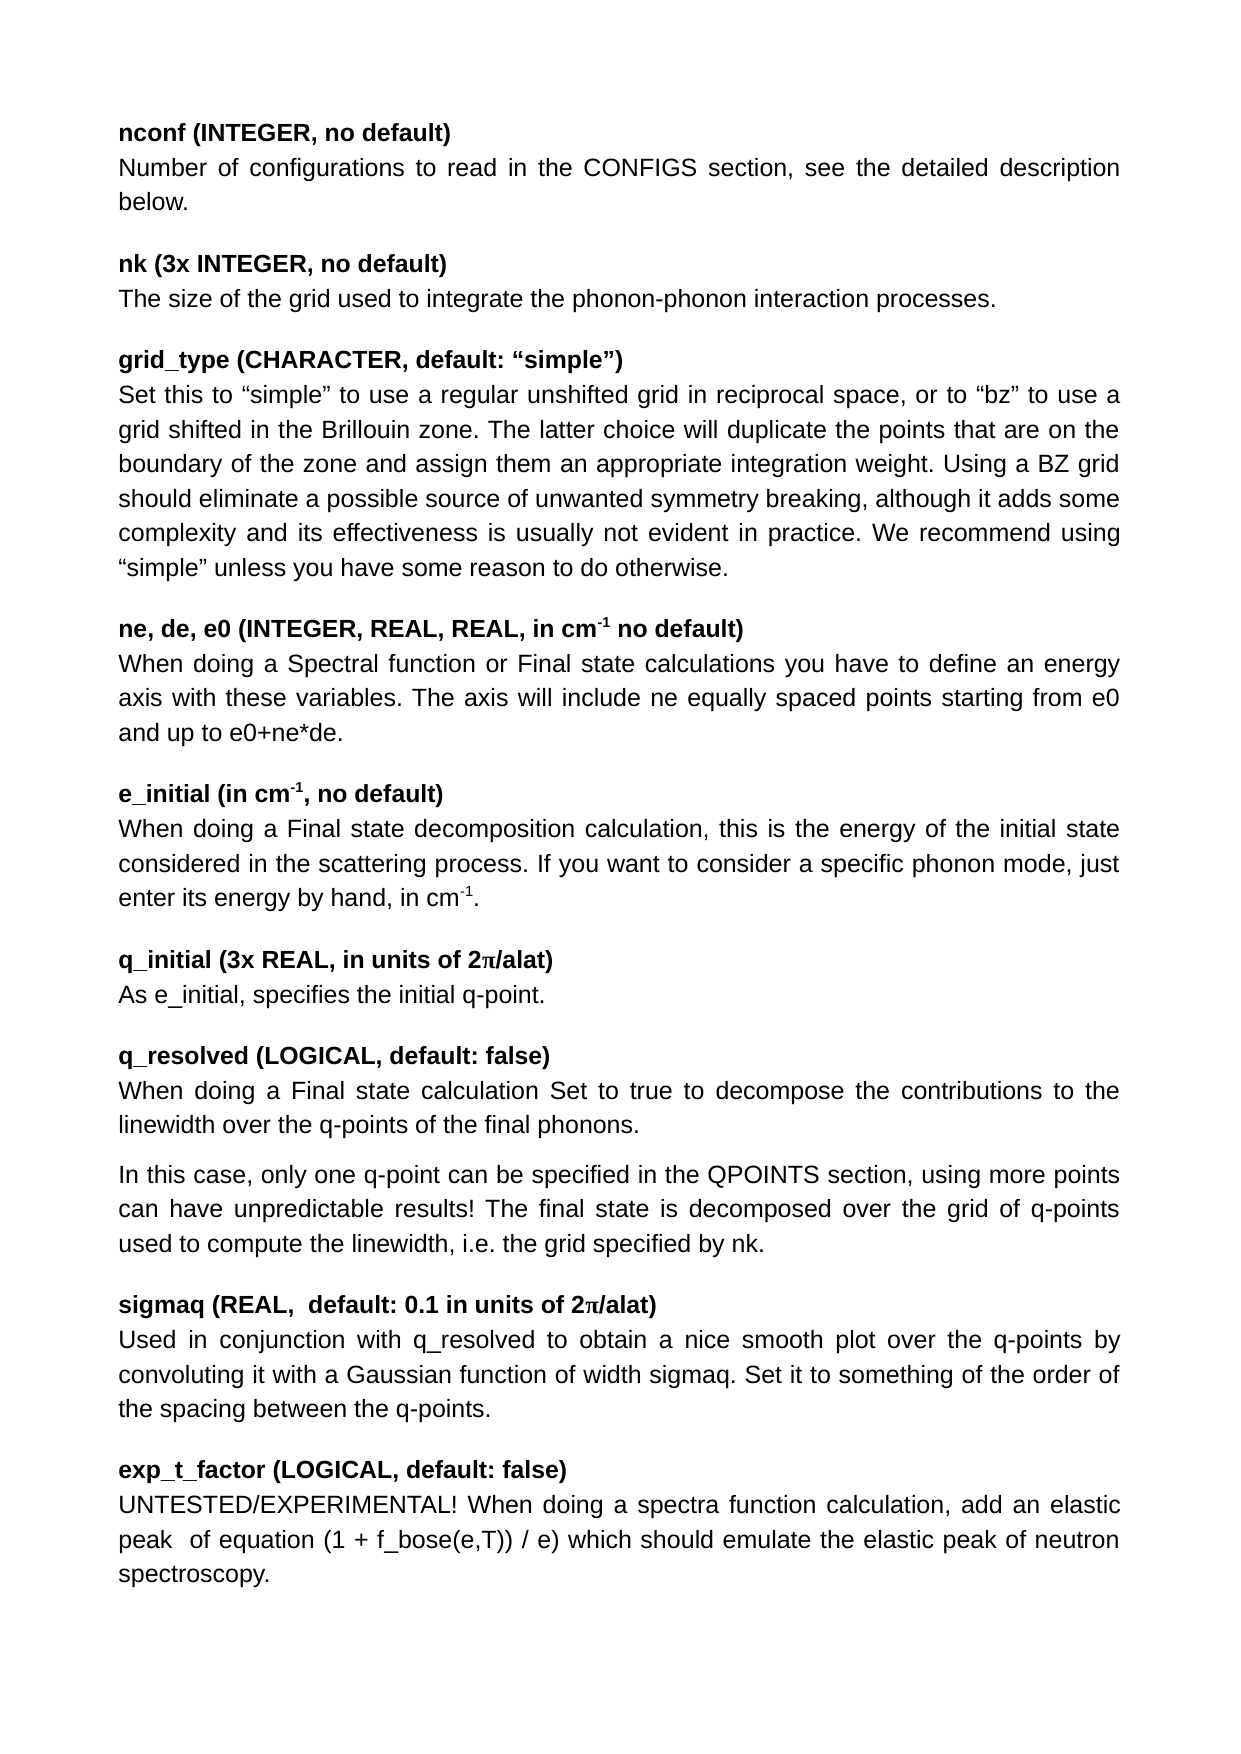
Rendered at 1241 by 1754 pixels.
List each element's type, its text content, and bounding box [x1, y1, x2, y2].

text UNTESTED/EXPERIMENTAL! When doing a spectra function calculation, add an elastic peak of equation (1 + f_bose(e,T)) / e) which should emulate the elastic peak of neutron spectroscopy. [118, 1490, 1122, 1588]
text When doing a Final state decomposition calculation, this is the energy of the initial state considered in the scattering process. If you want to consider a specific phonon mode, just enter its energy by hand, in cm-1. [118, 814, 1122, 912]
subtitle sigmaq (REAL, default: 0.1 in units of 2π/alat) [118, 1290, 1122, 1319]
text The size of the grid used to integrate the phonon-phonon interaction processes. [118, 284, 1122, 312]
subtitle e_initial (in cm-1, no default) [118, 779, 1122, 808]
subtitle nconf (INTEGER, no default) [118, 118, 1122, 147]
subtitle grid_type (CHARACTER, default: “simple”) [118, 345, 1122, 374]
subtitle exp_t_factor (LOGICAL, default: false) [118, 1456, 1122, 1484]
text In this case, only one q-point can be specified in the QPOINTS section, using more points can have unpredictable results! The final state is decomposed over the grid of q-points used to compute the linewidth, i.e. the grid specified by nk. [118, 1159, 1122, 1257]
text When doing a Final state calculation Set to true to decompose the contributions to the linewidth over the q-points of the final phonons. [118, 1076, 1122, 1139]
subtitle nk (3x INTEGER, no default) [118, 249, 1122, 277]
subtitle q_resolved (LOGICAL, default: false) [118, 1041, 1122, 1070]
text Used in conjunction with q_resolved to obtain a nice smooth plot over the q-points by convoluting it with a Gaussian function of width sigmaq. Set it to something of the order of the spacing between the q-points. [118, 1325, 1122, 1423]
text When doing a Spectral function or Final state calculations you have to define an energy axis with these variables. The axis will include ne equally spaced points starting from e0 and up to e0+ne*de. [118, 649, 1122, 747]
subtitle q_initial (3x REAL, in units of 2π/alat) [118, 945, 1122, 973]
text Number of configurations to read in the CONFIGS section, see the detailed description below. [118, 153, 1122, 216]
subtitle ne, de, e0 (INTEGER, REAL, REAL, in cm-1 no default) [118, 614, 1122, 643]
text As e_initial, specifies the initial q-point. [118, 980, 1122, 1008]
text Set this to “simple” to use a regular unshifted grid in reciprocal space, or to “bz” to use a grid shifted in the Brillouin zone. The latter choice will duplicate the points that are on the boundary of the zone and assign them an appropriate integration weight. Using a BZ grid should eliminate a possible source of unwanted symmetry breaking, although it adds some complexity and its effectiveness is usually not evident in practice. We recommend using “simple” unless you have some reason to do otherwise. [118, 380, 1122, 581]
